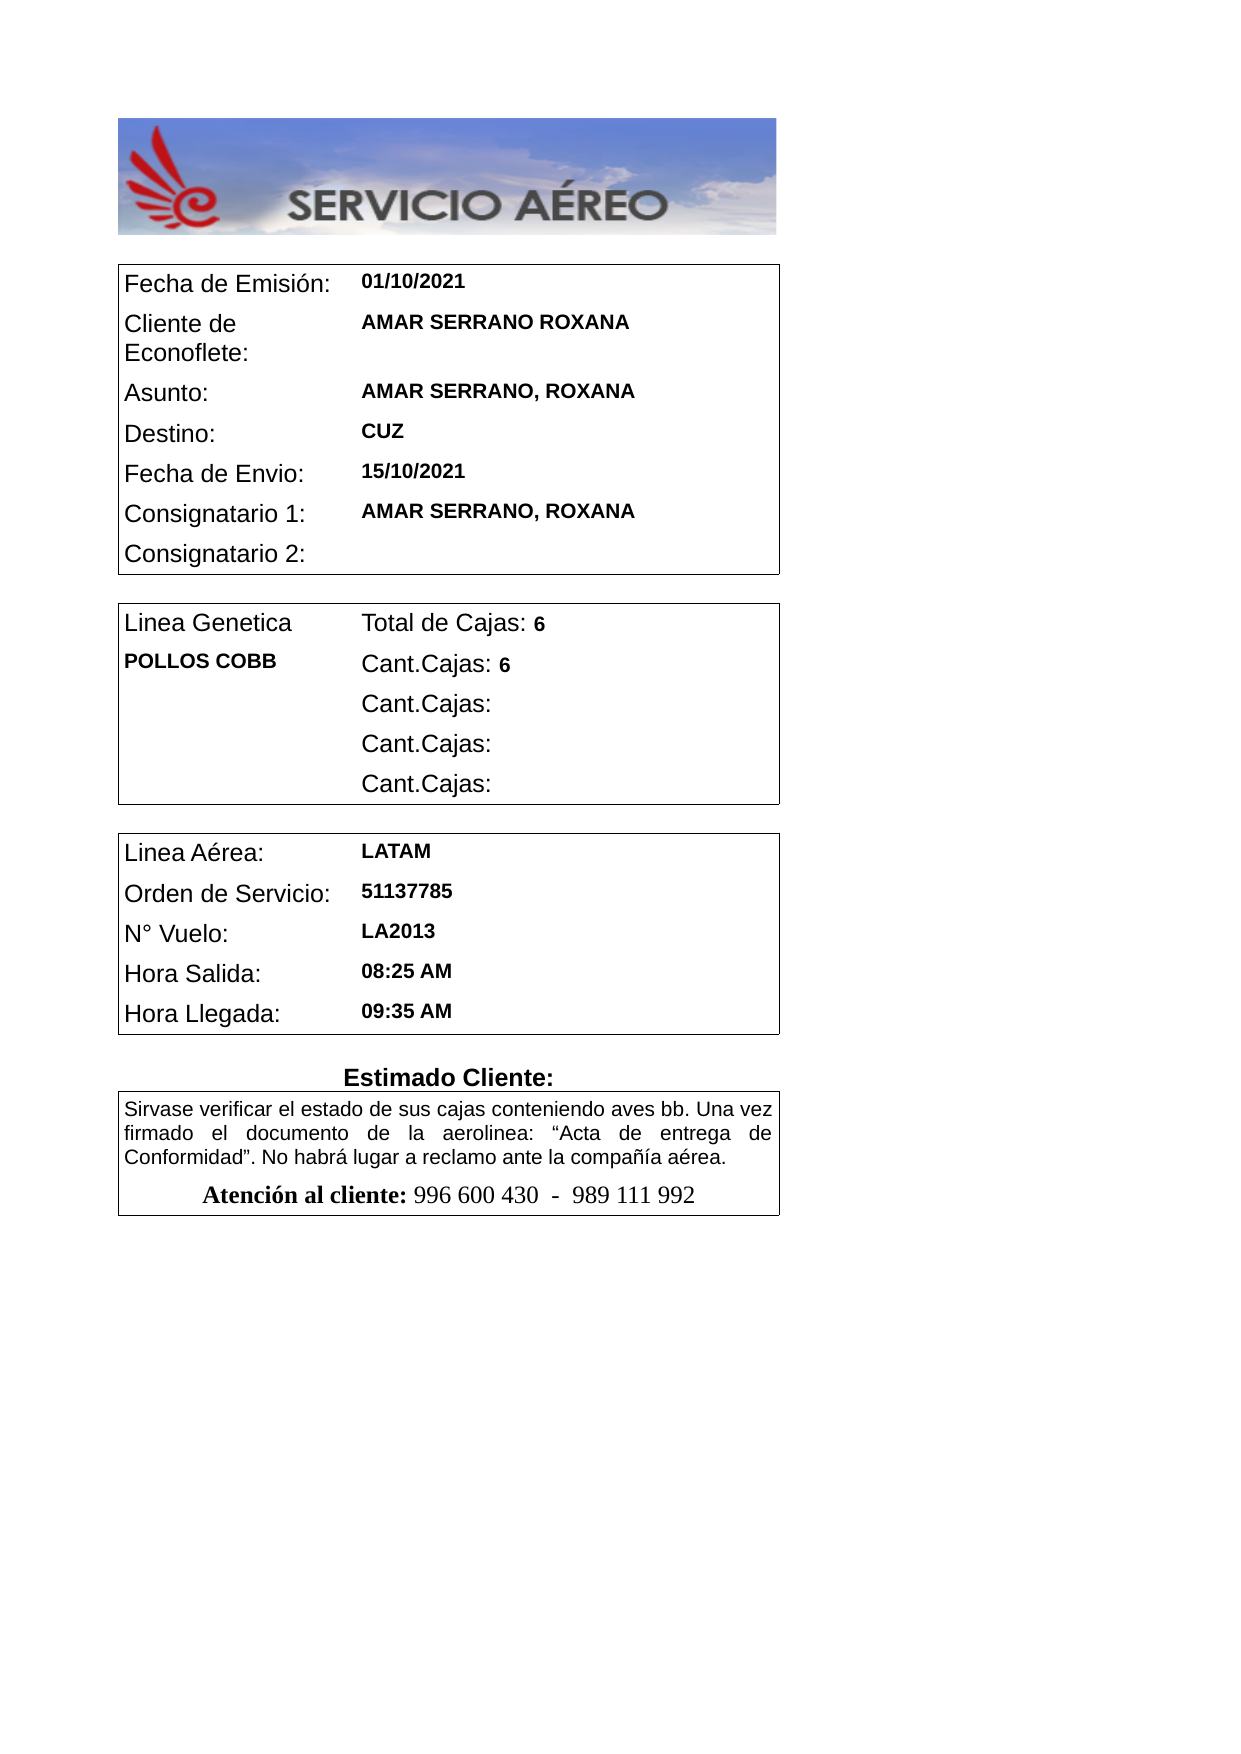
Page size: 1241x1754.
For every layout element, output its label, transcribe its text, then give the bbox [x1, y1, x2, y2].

table_cell LATAM [356, 834, 779, 873]
table_cell Linea Genetica [119, 604, 356, 643]
table_cell Cant.Cajas: [356, 764, 779, 804]
table_cell Total de Cajas: 6 [356, 604, 779, 643]
table_cell Cant.Cajas: 6 [356, 643, 779, 683]
table_cell Hora Llegada: [119, 994, 356, 1034]
table_cell AMAR SERRANO ROXANA [356, 304, 779, 373]
table_cell CUZ [356, 413, 779, 453]
table_cell [356, 805, 779, 833]
table_cell Cant.Cajas: [356, 723, 779, 763]
table_cell Sirvase verificar el estado de sus cajas conteniendo aves bb. Una vez firmado el documento de la aerolinea: “Acta de entrega de Conformidad”. No habrá lugar a reclamo ante la compañía aérea. [119, 1092, 779, 1175]
table_cell Orden de Servicio: [119, 873, 356, 913]
table_cell Hora Salida: [119, 953, 356, 993]
table_cell [356, 575, 779, 603]
table_cell 08:25 AM [356, 953, 779, 993]
table_cell Consignatario 1: [119, 493, 356, 533]
table_cell Asunto: [119, 373, 356, 413]
table_header Fecha de Emisión: [119, 265, 356, 304]
table_cell [356, 534, 779, 574]
table_cell [119, 764, 356, 804]
table_cell AMAR SERRANO, ROXANA [356, 493, 779, 533]
table_cell Destino: [119, 413, 356, 453]
table_cell POLLOS COBB [119, 643, 356, 683]
table_cell Atención al cliente: 996 600 430 - 989 111 992 [119, 1175, 779, 1215]
table_cell N° Vuelo: [119, 913, 356, 953]
table_cell Fecha de Envio: [119, 453, 356, 493]
table_cell 51137785 [356, 873, 779, 913]
table_header 01/10/2021 [356, 265, 779, 304]
table_cell Consignatario 2: [119, 534, 356, 574]
table_cell LA2013 [356, 913, 779, 953]
table_cell 15/10/2021 [356, 453, 779, 493]
table_cell [118, 575, 356, 603]
table_cell AMAR SERRANO, ROXANA [356, 373, 779, 413]
table_cell [118, 805, 356, 833]
table_cell Cant.Cajas: [356, 683, 779, 723]
table_cell Linea Aérea: [119, 834, 356, 873]
table_cell [119, 683, 356, 723]
table_cell 09:35 AM [356, 994, 779, 1034]
table_cell Cliente de Econoflete: [119, 304, 356, 373]
picture [118, 118, 777, 235]
table_cell [119, 723, 356, 763]
table_cell Estimado Cliente: [118, 1035, 779, 1091]
